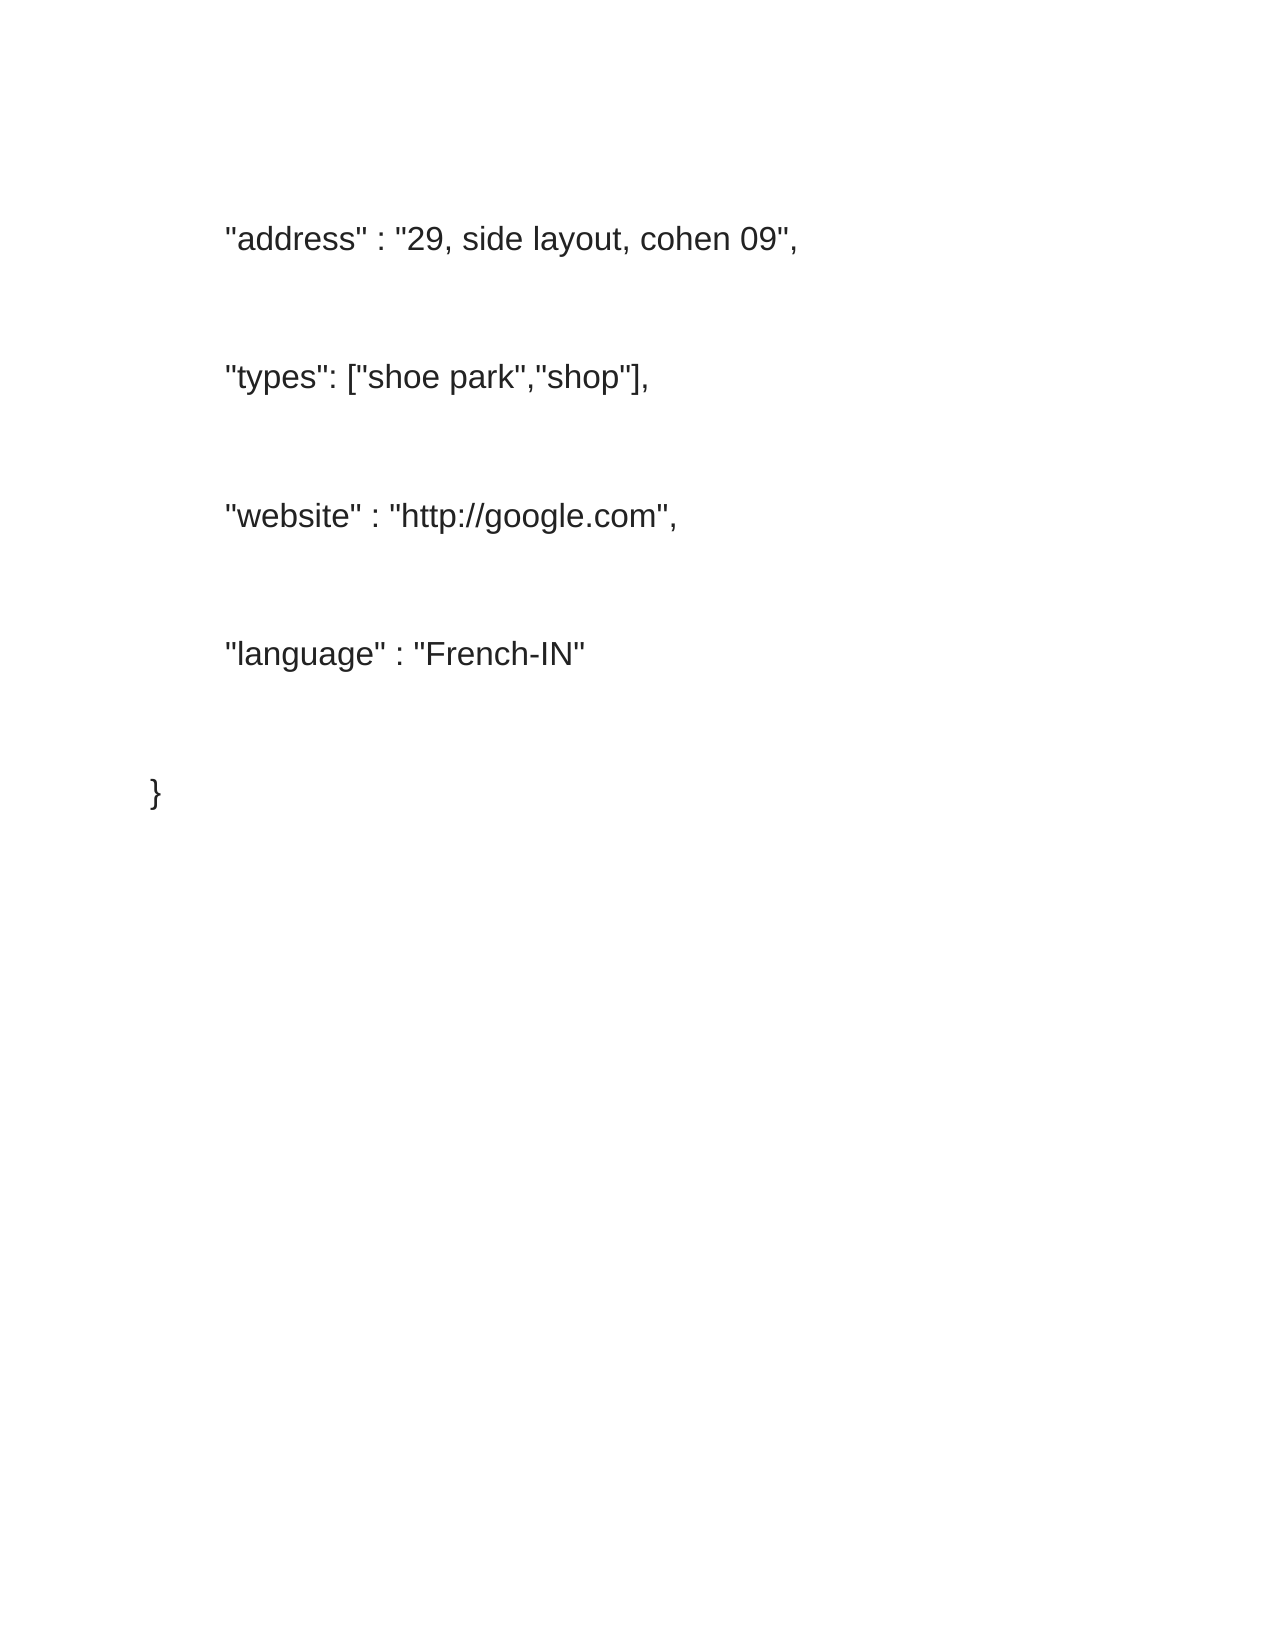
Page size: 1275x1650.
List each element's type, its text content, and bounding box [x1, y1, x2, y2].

text "types": ["shoe park","shop"], [150, 357, 1125, 396]
text } [150, 772, 1125, 811]
text "website" : "http://google.com", [150, 496, 1125, 534]
text "language" : "French-IN" [150, 634, 1125, 673]
text "address" : "29, side layout, cohen 09", [150, 219, 1125, 258]
